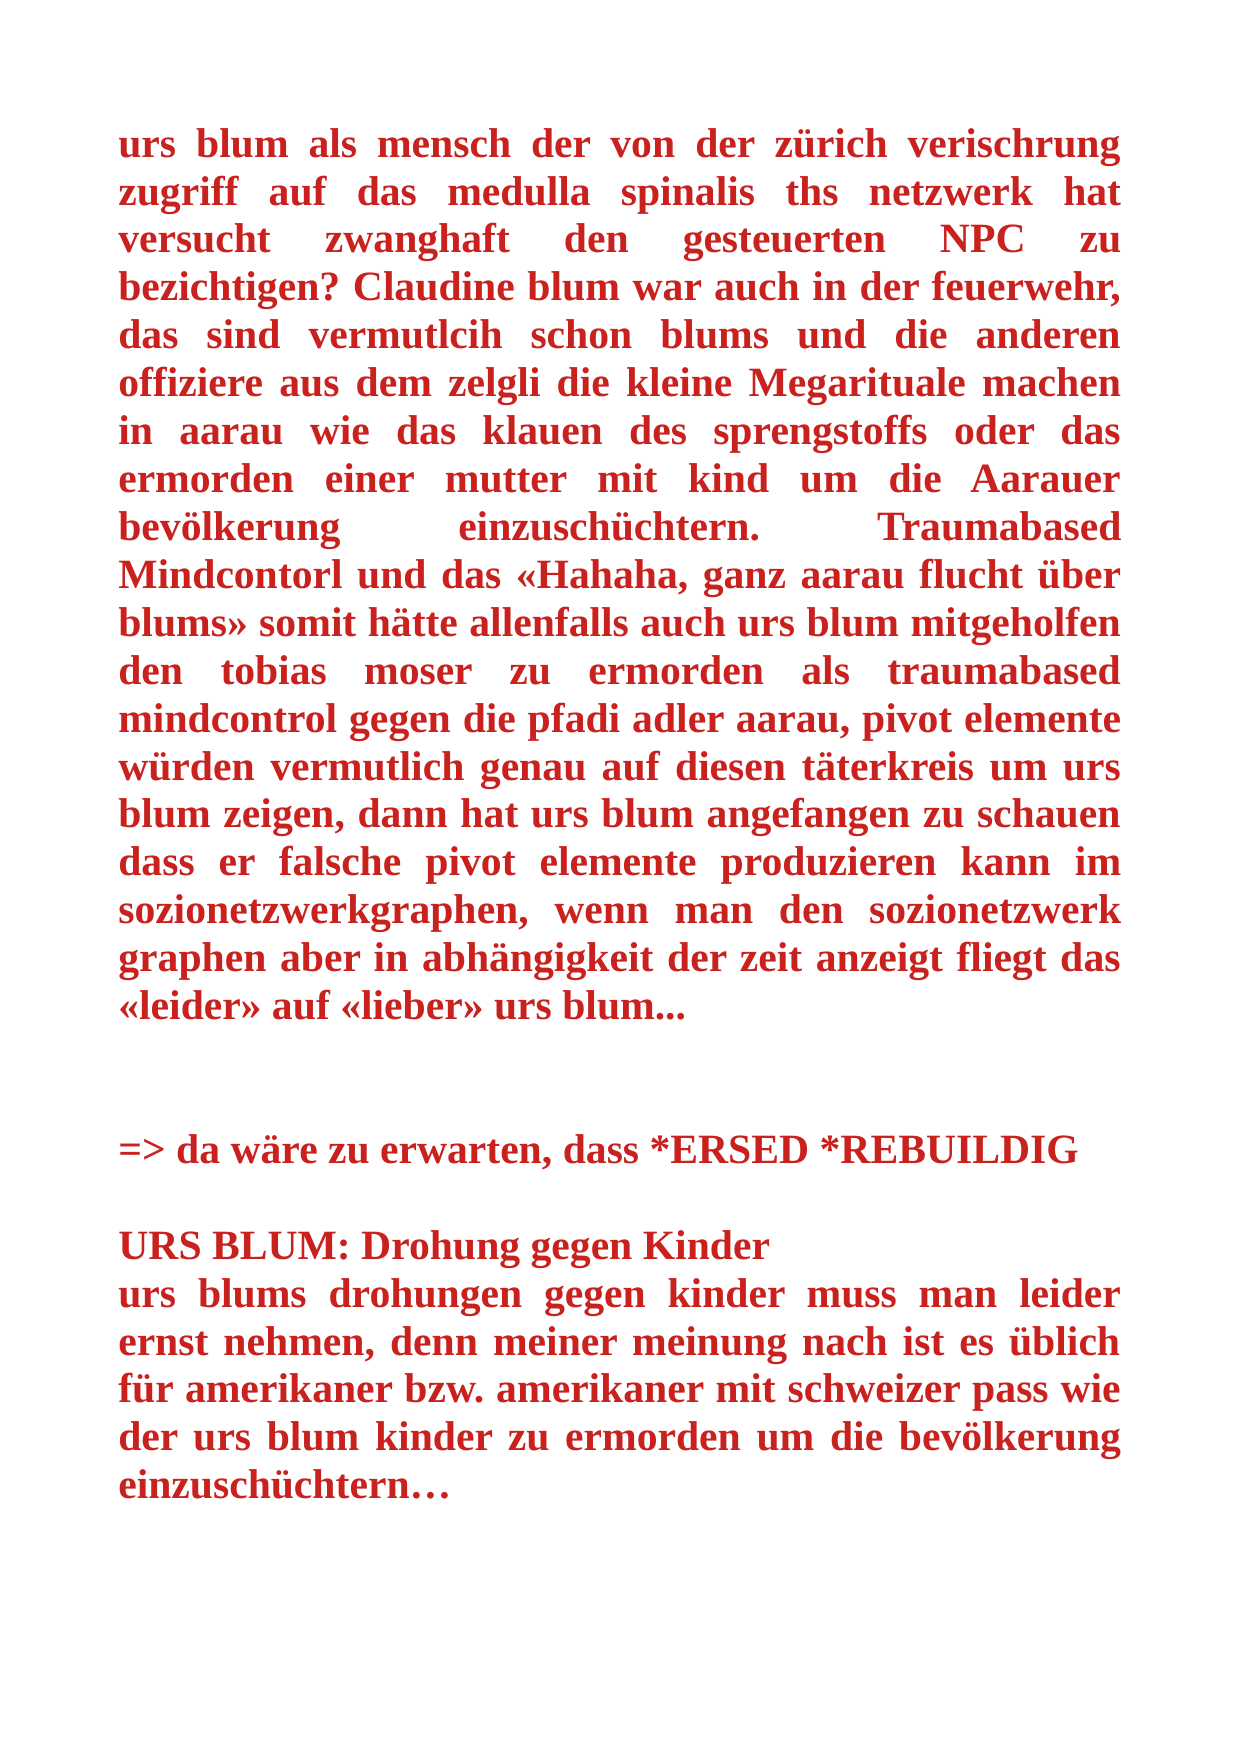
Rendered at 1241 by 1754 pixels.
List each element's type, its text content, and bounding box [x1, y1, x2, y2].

text => da wäre zu erwarten, dass *ERSED *REBUILDIG [118, 1124, 1122, 1172]
text urs blum als mensch der von der zürich verischrung zugriff auf das medulla spinalis ths netzwerk hat versucht zwanghaft den gesteuerten NPC zu bezichtigen? Claudine blum war auch in der feuerwehr, das sind vermutlcih schon blums und die anderen offiziere aus dem zelgli die kleine Megarituale machen in aarau wie das klauen des sprengstoffs oder das ermorden einer mutter mit kind um die Aarauer bevölkerung einzuschüchtern. Traumabased Mindcontorl und das «Hahaha, ganz aarau flucht über blums» somit hätte allenfalls auch urs blum mitgeholfen den tobias moser zu ermorden als traumabased mindcontrol gegen die pfadi adler aarau, pivot elemente würden vermutlich genau auf diesen täterkreis um urs blum zeigen, dann hat urs blum angefangen zu schauen dass er falsche pivot elemente produzieren kann im sozionetzwerkgraphen, wenn man den sozionetzwerk graphen aber in abhängigkeit der zeit anzeigt fliegt das «leider» auf «lieber» urs blum... [118, 118, 1122, 1028]
text urs blums drohungen gegen kinder muss man leider ernst nehmen, denn meiner meinung nach ist es üblich für amerikaner bzw. amerikaner mit schweizer pass wie der urs blum kinder zu ermorden um die bevölkerung einzuschüchtern… [118, 1268, 1122, 1508]
text URS BLUM: Drohung gegen Kinder [118, 1220, 1122, 1268]
